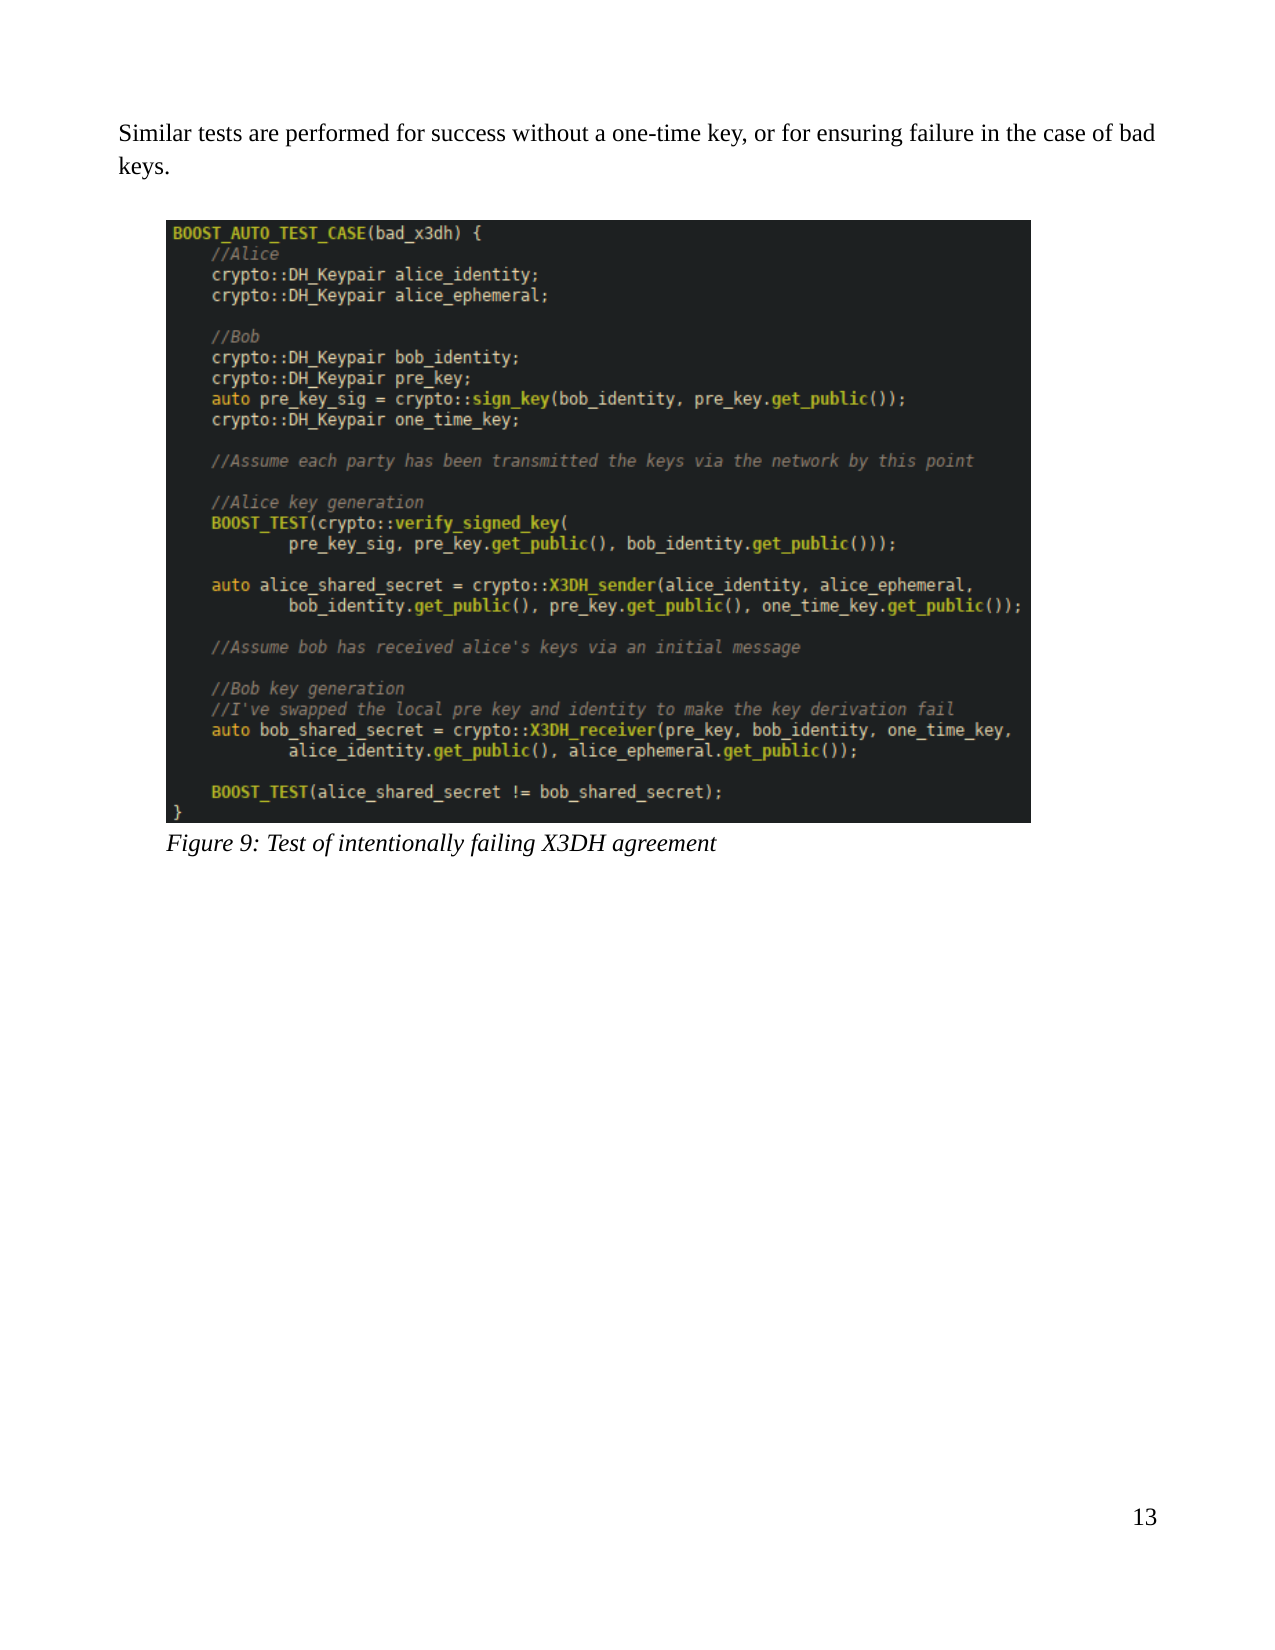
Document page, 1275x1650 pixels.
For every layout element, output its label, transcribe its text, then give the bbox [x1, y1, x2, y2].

picture [166, 220, 1031, 823]
text Figure 9: Test of intentionally failing X3DH agreement [166, 823, 1031, 857]
text Similar tests are performed for success without a one-time key, or for ensuring failure in the case of bad keys. [118, 118, 1157, 180]
